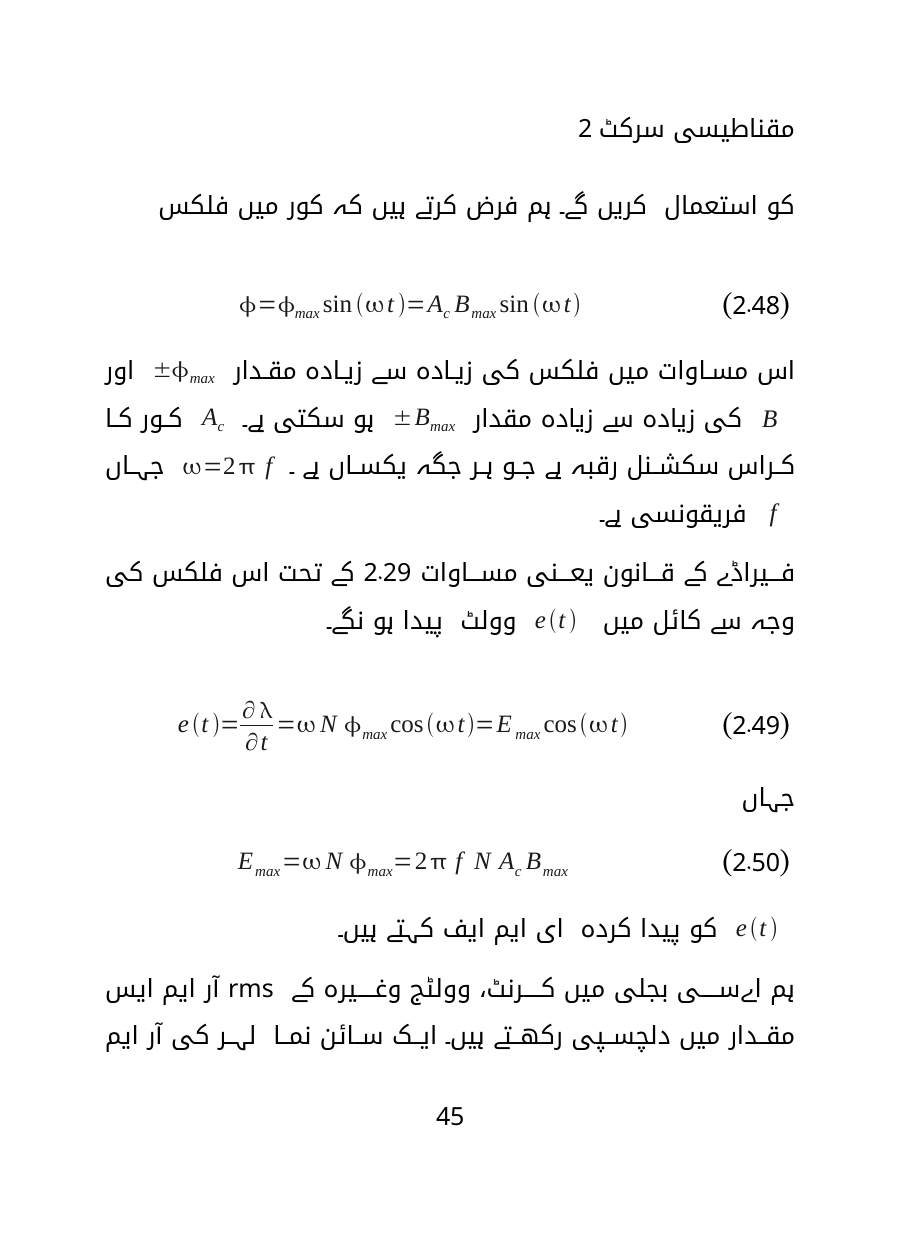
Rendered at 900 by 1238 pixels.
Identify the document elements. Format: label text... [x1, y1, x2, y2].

text اس مساوات میں فلکس کی زیادہ سے زیادہ مقداراورکی زیادہ سے زیادہ مقدارہو سکتی ہے۔کور کا کراس سکشنل رقبہ ہے جو ہر جگہ یکساں ہے ۔جہاںفریقونسی ہے۔ [105, 348, 795, 537]
text کو پیدا کردہ ای ایم ایف کہتے ہیں۔ [105, 905, 795, 953]
table_header [105, 276, 706, 348]
text ہم اےسی بجلی میں کرنٹ، وولٹج وغیرہ کے rms آر ایم ایس مقدار میں دلچسپی رکھتے ہیں۔ ایک سائن نما لہر کی آر ایم ایس ویلیو اس کی زیادہ سے زیادہ مقدار کیگنّا ہوتی ہے لہٰذا [105, 965, 795, 1060]
table_header (2.48) [706, 276, 795, 348]
table_header [105, 691, 692, 774]
text جہاں [105, 774, 795, 821]
table_header (2.50) [690, 834, 795, 905]
text فیراڈے کے قانون یعنی مساوات 2.29 کے تحت اس فلکس کی وجہ سے کائل میں وولٹ پیدا ہو نگے۔ [105, 550, 795, 644]
table_header [105, 834, 690, 905]
text اے-سی بجلی میں وولٹج اور فلکس سائن نما ہوتے ہیں یعنی یہ ٹائم کے ساتھ یا کا تعلق رکھتے ہیں۔ اِس سبق میں ہم اے-سی excitation اور اس سے نمودار ہونے والے برقی توانائی کے ضیاء کا تذکرہ کریں گے۔ ہم یہاں شکل 2.11 کو استعمال کریں گے۔ ہم فرض کرتے ہیں کہ کور میں فلکس [105, 182, 795, 230]
table_header (2.49) [693, 691, 795, 774]
